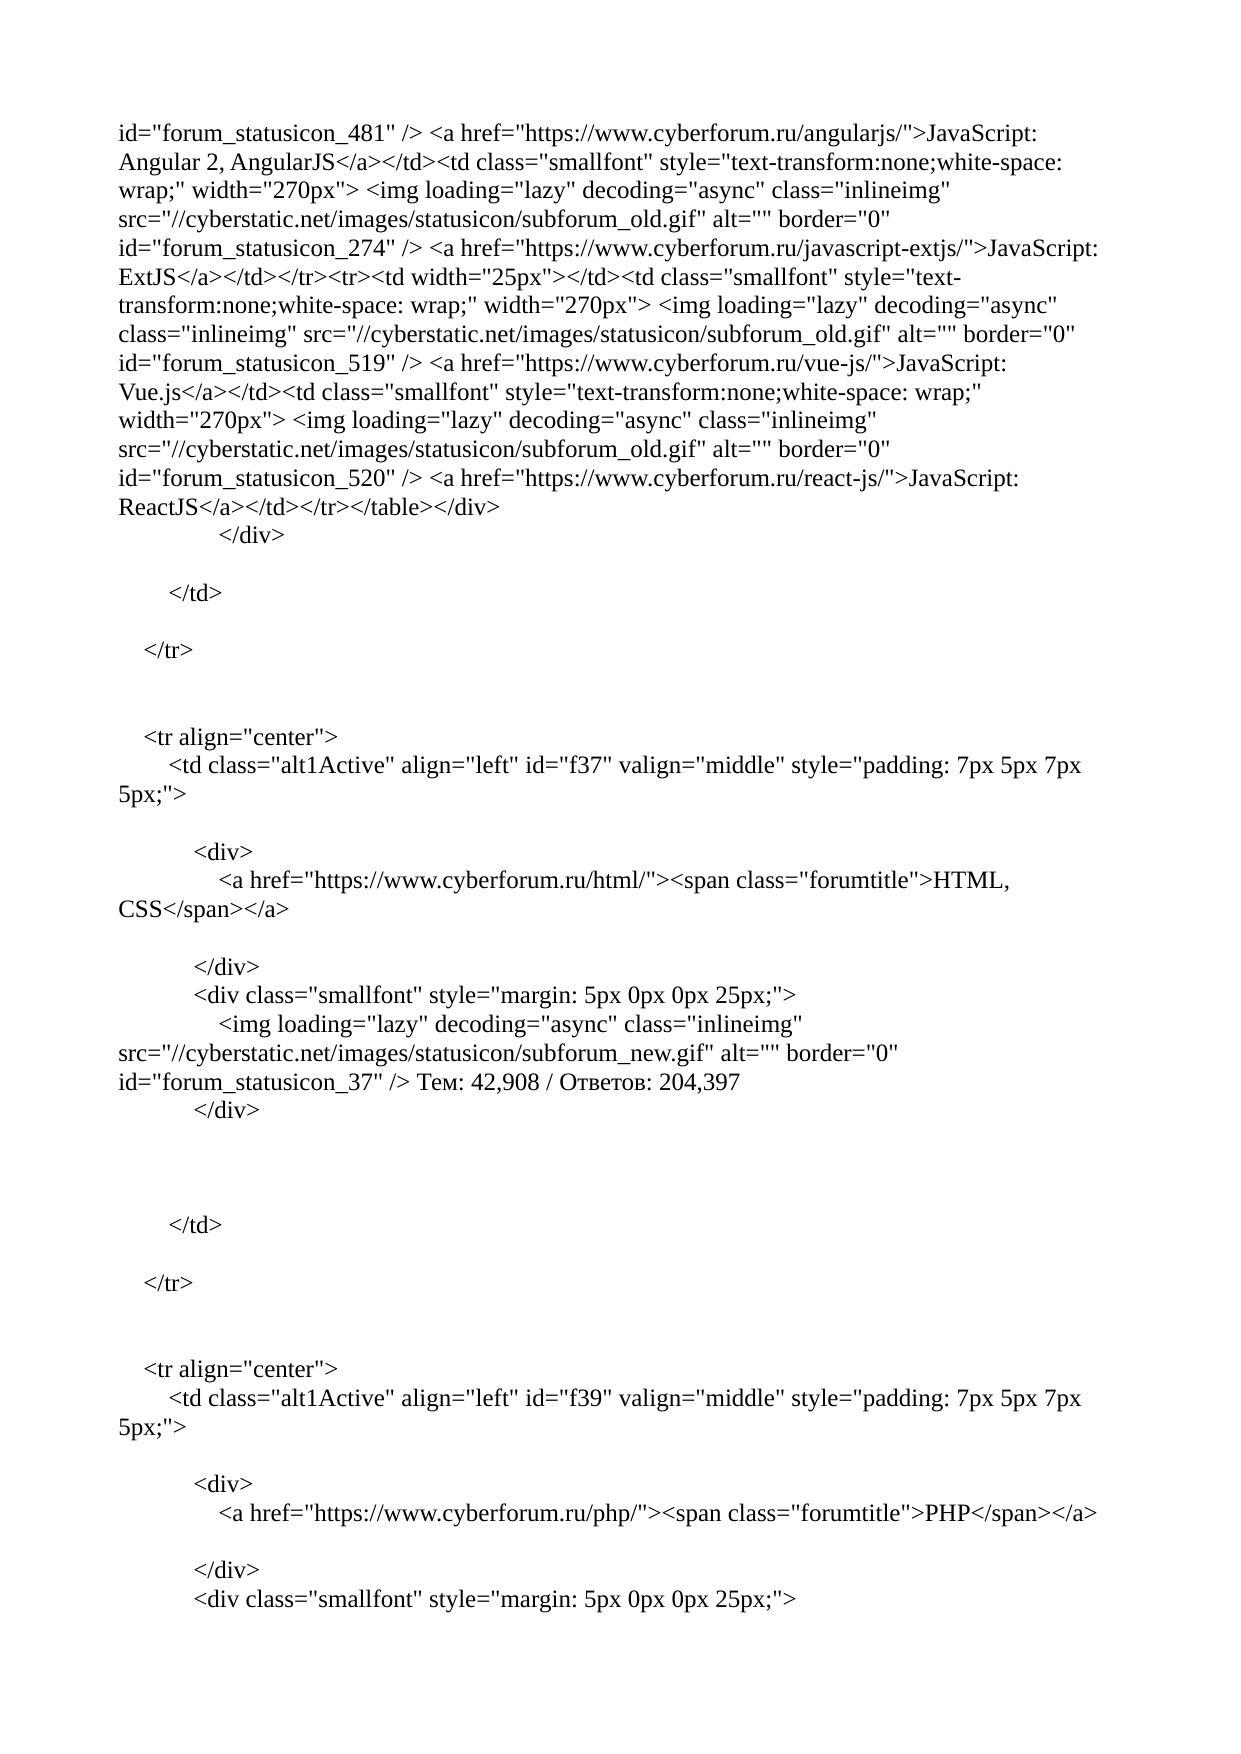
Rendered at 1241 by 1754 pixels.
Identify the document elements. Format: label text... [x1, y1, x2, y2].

text </td> [118, 578, 1122, 607]
text <td class="alt1Active" align="left" id="f39" valign="middle" style="padding: 7px 5px 7px 5px;"> [118, 1383, 1122, 1441]
text </div> [118, 1556, 1122, 1584]
text </td> [118, 1211, 1122, 1239]
text </tr> [118, 636, 1122, 664]
text <div> [118, 1469, 1122, 1498]
text <img loading="lazy" decoding="async" class="inlineimg" src="//cyberstatic.net/images/statusicon/subforum_new.gif" alt="" border="0" id="forum_statusicon_37" /> Тем: 42,908 / Ответов: 204,397 [118, 1009, 1122, 1096]
text </div> [118, 952, 1122, 981]
text </div> [118, 1096, 1122, 1124]
text id="forum_statusicon_481" /> <a href="https://www.cyberforum.ru/angularjs/">JavaScript: Angular 2, AngularJS</a></td><td class="smallfont" style="text-transform:none;white-space: wrap;" width="270px"> <img loading="lazy" decoding="async" class="inlineimg" src="//cyberstatic.net/images/statusicon/subforum_old.gif" alt="" border="0" id="forum_statusicon_274" /> <a href="https://www.cyberforum.ru/javascript-extjs/">JavaScript: ExtJS</a></td></tr><tr><td width="25px"></td><td class="smallfont" style="text-transform:none;white-space: wrap;" width="270px"> <img loading="lazy" decoding="async" class="inlineimg" src="//cyberstatic.net/images/statusicon/subforum_old.gif" alt="" border="0" id="forum_statusicon_519" /> <a href="https://www.cyberforum.ru/vue-js/">JavaScript: Vue.js</a></td><td class="smallfont" style="text-transform:none;white-space: wrap;" width="270px"> <img loading="lazy" decoding="async" class="inlineimg" src="//cyberstatic.net/images/statusicon/subforum_old.gif" alt="" border="0" id="forum_statusicon_520" /> <a href="https://www.cyberforum.ru/react-js/">JavaScript: ReactJS</a></td></tr></table></div> [118, 118, 1122, 521]
text </tr> [118, 1268, 1122, 1297]
text <tr align="center"> [118, 1354, 1122, 1383]
text <div class="smallfont" style="margin: 5px 0px 0px 25px;"> [118, 981, 1122, 1009]
text <td class="alt1Active" align="left" id="f37" valign="middle" style="padding: 7px 5px 7px 5px;"> [118, 751, 1122, 808]
text <div class="smallfont" style="margin: 5px 0px 0px 25px;"> [118, 1584, 1122, 1613]
text <a href="https://www.cyberforum.ru/php/"><span class="forumtitle">PHP</span></a> [118, 1498, 1122, 1527]
text <div> [118, 837, 1122, 866]
text <a href="https://www.cyberforum.ru/html/"><span class="forumtitle">HTML, CSS</span></a> [118, 866, 1122, 923]
text <tr align="center"> [118, 722, 1122, 751]
text </div> [118, 521, 1122, 549]
